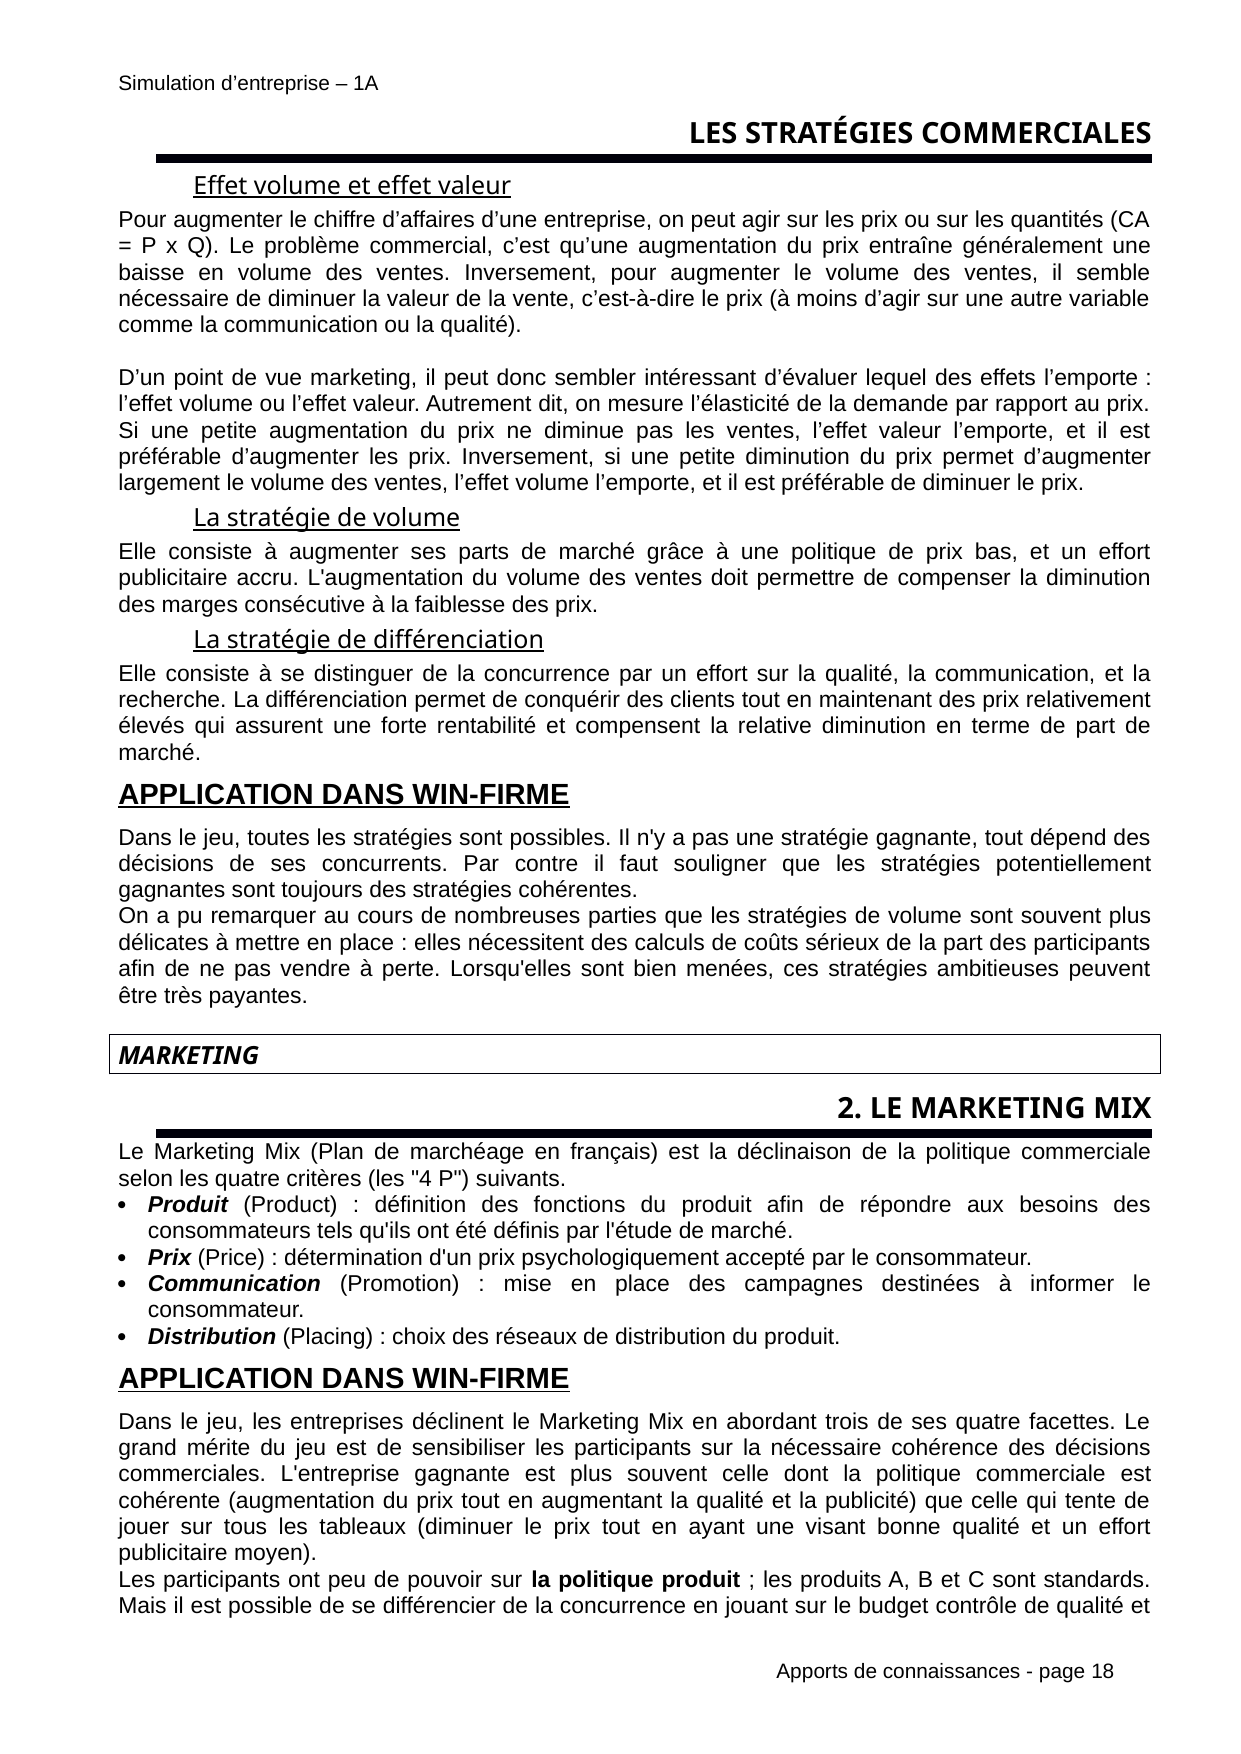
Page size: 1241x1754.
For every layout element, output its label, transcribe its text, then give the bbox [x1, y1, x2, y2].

text APPLICATION DANS WIN-FIRME [118, 1362, 1152, 1395]
list Distribution (Placing) : choix des réseaux de distribution du produit. [118, 1323, 1152, 1349]
subtitle 2. LE MARKETING MIX [156, 1087, 1152, 1129]
text Le Marketing Mix (Plan de marchéage en français) est la déclinaison de la politique commerciale selon les quatre critères (les "4 P") suivants. [118, 1138, 1152, 1191]
text On a pu remarquer au cours de nombreuses parties que les stratégies de volume sont souvent plus délicates à mettre en place : elles nécessitent des calculs de coûts sérieux de la part des participants afin de ne pas vendre à perte. Lorsqu'elles sont bien menées, ces stratégies ambitieuses peuvent être très payantes. [118, 902, 1152, 1008]
text APPLICATION DANS WIN-FIRME [118, 777, 1152, 811]
list Produit (Product) : définition des fonctions du produit afin de répondre aux besoins des consommateurs tels qu'ils ont été définis par l'étude de marché. [118, 1191, 1152, 1244]
subtitle La stratégie de différenciation [193, 621, 1152, 655]
subtitle LES STRATÉGIES COMMERCIALES [156, 112, 1152, 154]
list Prix (Price) : détermination d'un prix psychologiquement accepté par le consommateur. [118, 1244, 1152, 1270]
text Les participants ont peu de pouvoir sur la politique produit ; les produits A, B et C sont standards. Mais il est possible de se différencier de la concurrence en jouant sur le budget contrôle de qualité et [118, 1566, 1152, 1618]
text Elle consiste à se distinguer de la concurrence par un effort sur la qualité, la communication, et la recherche. La différenciation permet de conquérir des clients tout en maintenant des prix relativement élevés qui assurent une forte rentabilité et compensent la relative diminution en terme de part de marché. [118, 659, 1152, 765]
text Elle consiste à augmenter ses parts de marché grâce à une politique de prix bas, et un effort publicitaire accru. L'augmentation du volume des ventes doit permettre de compenser la diminution des marges consécutive à la faiblesse des prix. [118, 538, 1152, 617]
text Pour augmenter le chiffre d’affaires d’une entreprise, on peut agir sur les prix ou sur les quantités (CA = P x Q). Le problème commercial, c’est qu’une augmentation du prix entraîne généralement une baisse en volume des ventes. Inversement, pour augmenter le volume des ventes, il semble nécessaire de diminuer la valeur de la vente, c’est-à-dire le prix (à moins d’agir sur une autre variable comme la communication ou la qualité). [118, 206, 1152, 337]
text Dans le jeu, les entreprises déclinent le Marketing Mix en abordant trois de ses quatre facettes. Le grand mérite du jeu est de sensibiliser les participants sur la nécessaire cohérence des décisions commerciales. L'entreprise gagnante est plus souvent celle dont la politique commerciale est cohérente (augmentation du prix tout en augmentant la qualité et la publicité) que celle qui tente de jouer sur tous les tableaux (diminuer le prix tout en ayant une visant bonne qualité et un effort publicitaire moyen). [118, 1408, 1152, 1566]
list Communication (Promotion) : mise en place des campagnes destinées à informer le consommateur. [118, 1270, 1152, 1323]
subtitle La stratégie de volume [193, 500, 1152, 534]
text D’un point de vue marketing, il peut donc sembler intéressant d’évaluer lequel des effets l’emporte : l’effet volume ou l’effet valeur. Autrement dit, on mesure l’élasticité de la demande par rapport au prix. Si une petite augmentation du prix ne diminue pas les ventes, l’effet valeur l’emporte, et il est préférable d’augmenter les prix. Inversement, si une petite diminution du prix permet d’augmenter largement le volume des ventes, l’effet volume l’emporte, et il est préférable de diminuer le prix. [118, 364, 1152, 496]
text Dans le jeu, toutes les stratégies sont possibles. Il n'y a pas une stratégie gagnante, tout dépend des décisions de ses concurrents. Par contre il faut souligner que les stratégies potentiellement gagnantes sont toujours des stratégies cohérentes. [118, 823, 1152, 902]
subtitle Effet volume et effet valeur [193, 167, 1152, 202]
subtitle MARKETING [110, 1035, 1160, 1073]
